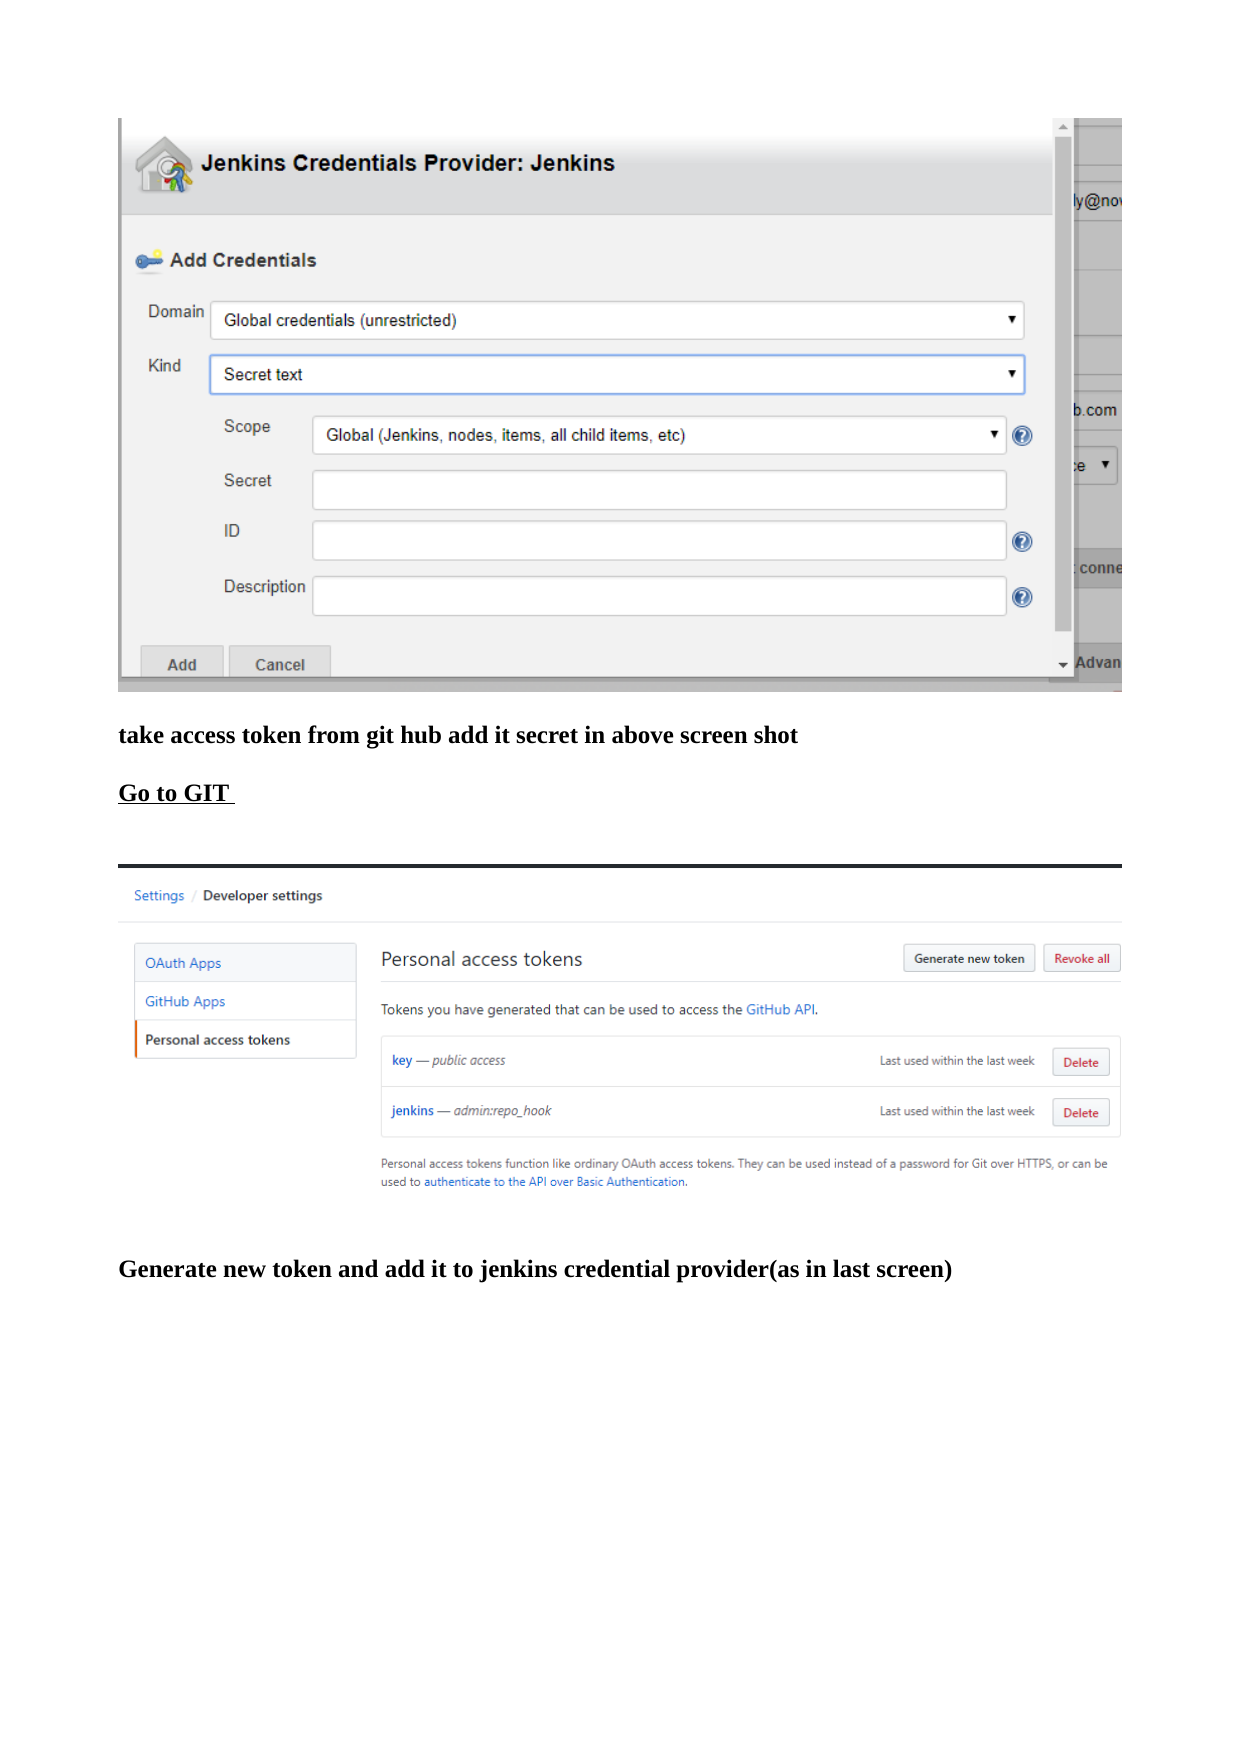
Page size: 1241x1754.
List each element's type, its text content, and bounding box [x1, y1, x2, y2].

text Go to GIT [118, 778, 1122, 807]
text Generate new token and add it to jenkins credential provider(as in last screen) [118, 1254, 1122, 1283]
text take access token from git hub add it secret in above screen shot [118, 721, 1122, 749]
picture [118, 118, 1122, 692]
picture [118, 864, 1122, 1197]
